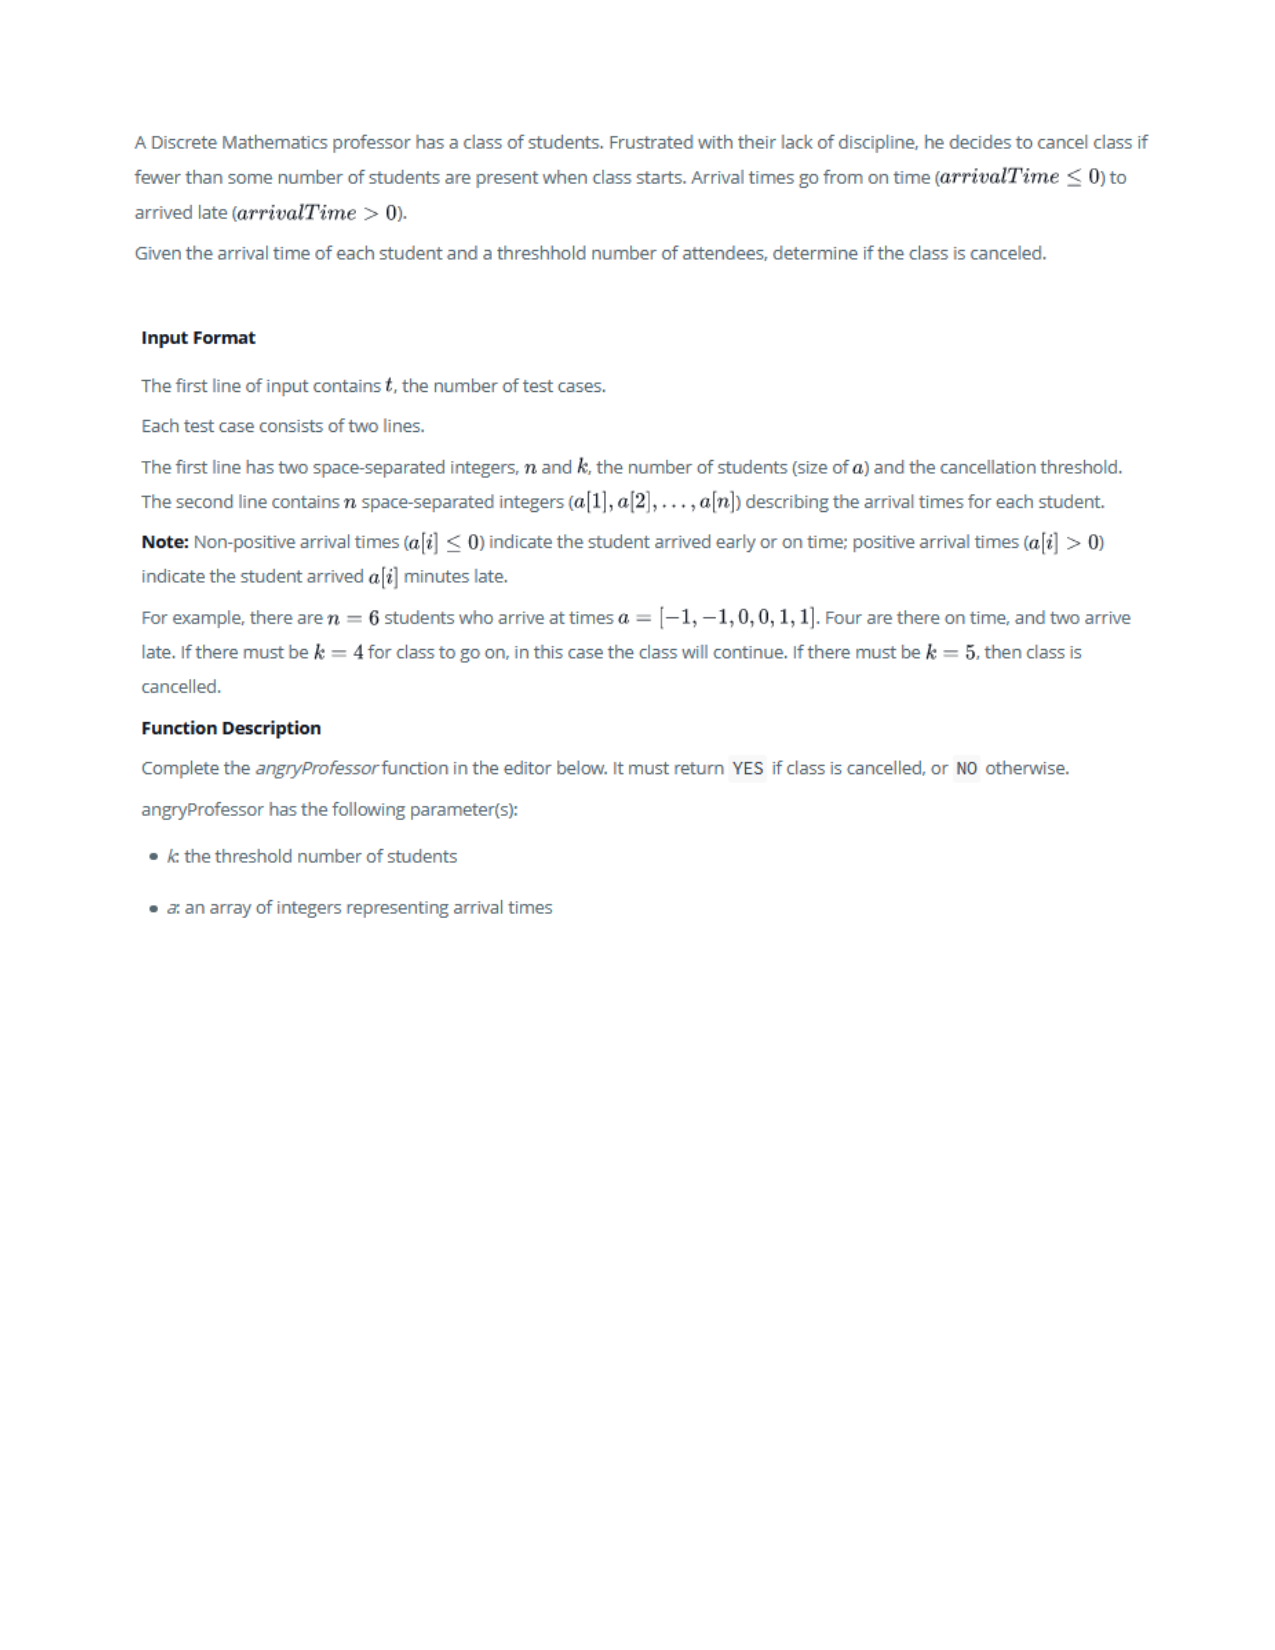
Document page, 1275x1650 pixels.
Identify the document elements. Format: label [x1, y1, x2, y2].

picture [118, 322, 1157, 947]
picture [118, 118, 1157, 271]
